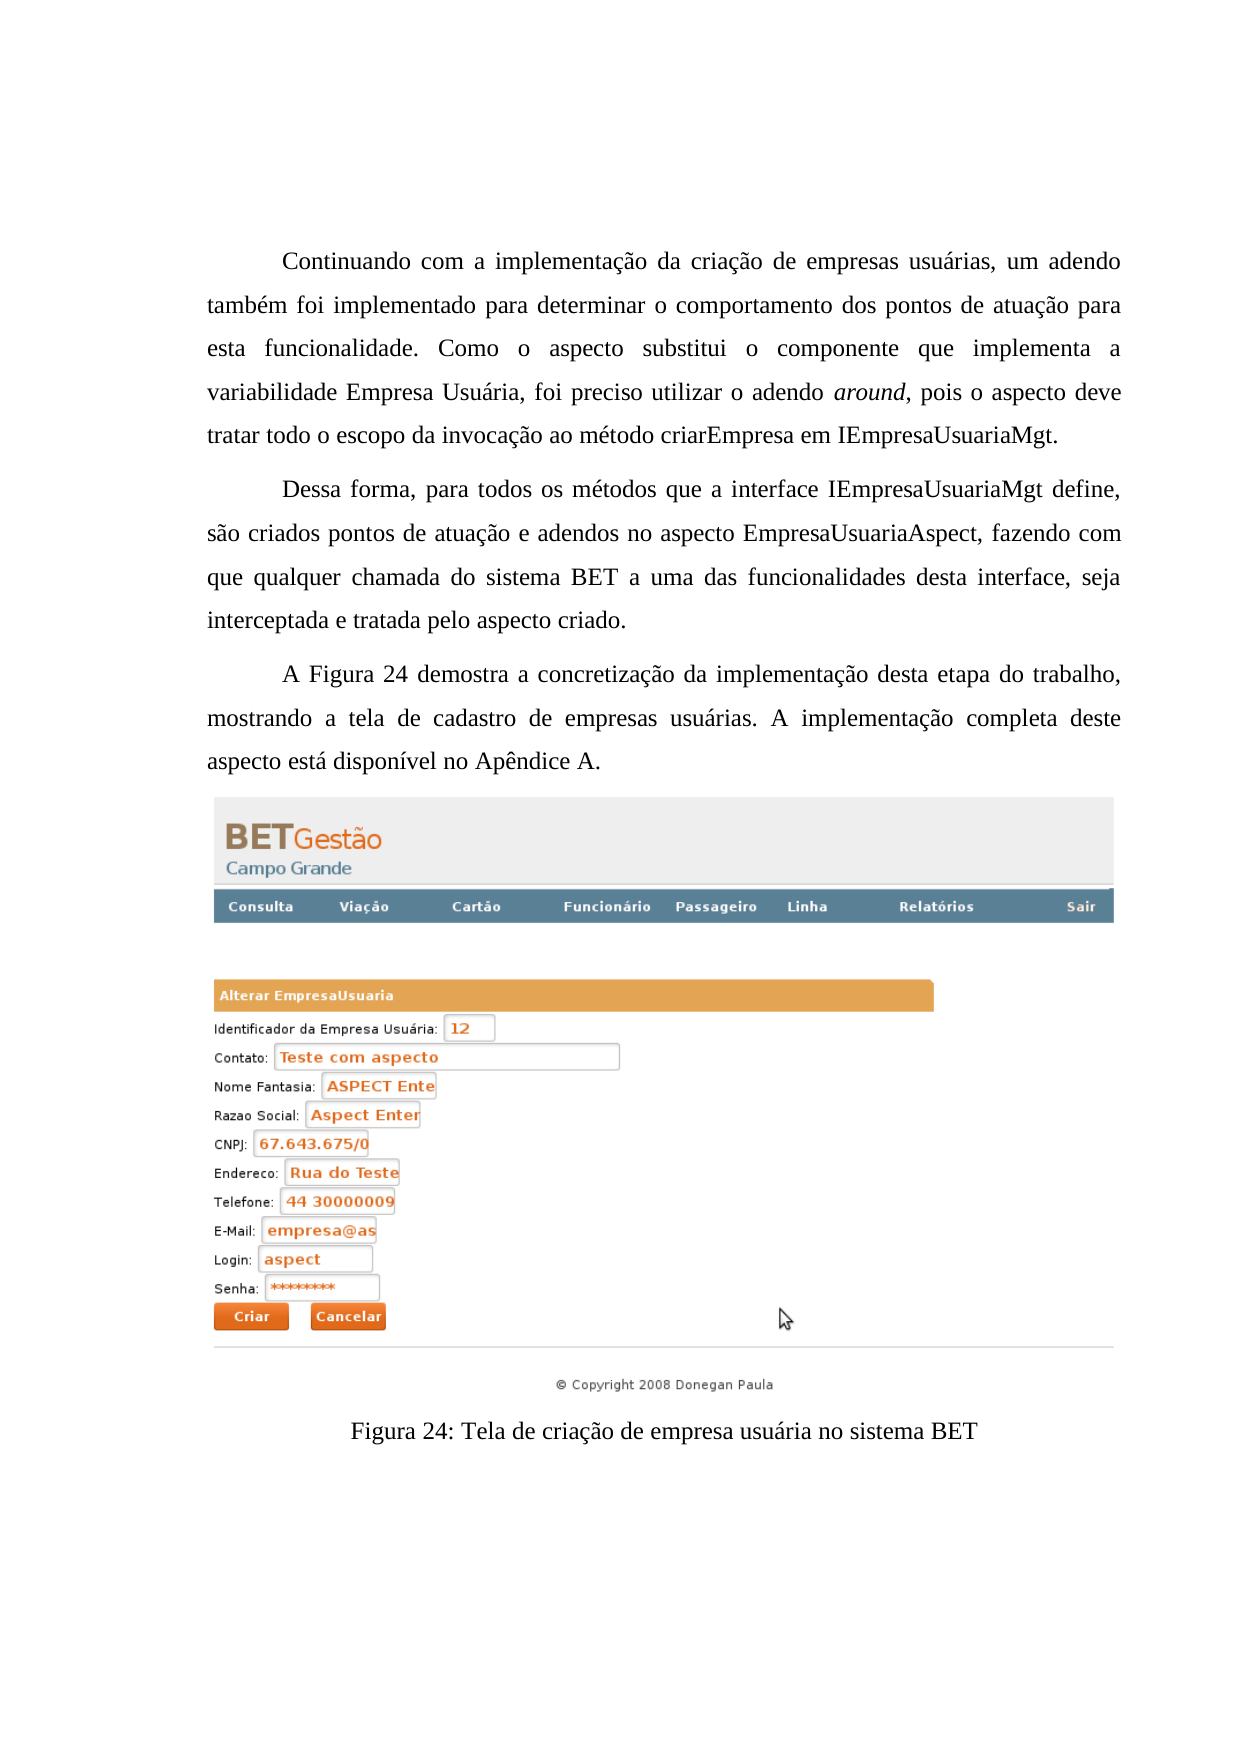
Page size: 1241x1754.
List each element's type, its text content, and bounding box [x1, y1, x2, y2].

picture [206, 789, 1122, 1402]
text A Figura 24 demostra a concretização da implementação desta etapa do trabalho, mostrando a tela de cadastro de empresas usuárias. A implementação completa deste aspecto está disponível no Apêndice A. [207, 659, 1122, 775]
text Continuando com a implementação da criação de empresas usuárias, um adendo também foi implementado para determinar o comportamento dos pontos de atuação para esta funcionalidade. Como o aspecto substitui o componente que implementa a variabilidade Empresa Usuária, foi preciso utilizar o adendo around, pois o aspecto deve tratar todo o escopo da invocação ao método criarEmpresa em IEmpresaUsuariaMgt. [207, 246, 1122, 449]
text Figura 24: Tela de criação de empresa usuária no sistema BET [207, 1402, 1122, 1445]
text Dessa forma, para todos os métodos que a interface IEmpresaUsuariaMgt define, são criados pontos de atuação e adendos no aspecto EmpresaUsuariaAspect, fazendo com que qualquer chamada do sistema BET a uma das funcionalidades desta interface, seja interceptada e tratada pelo aspecto criado. [207, 474, 1122, 634]
